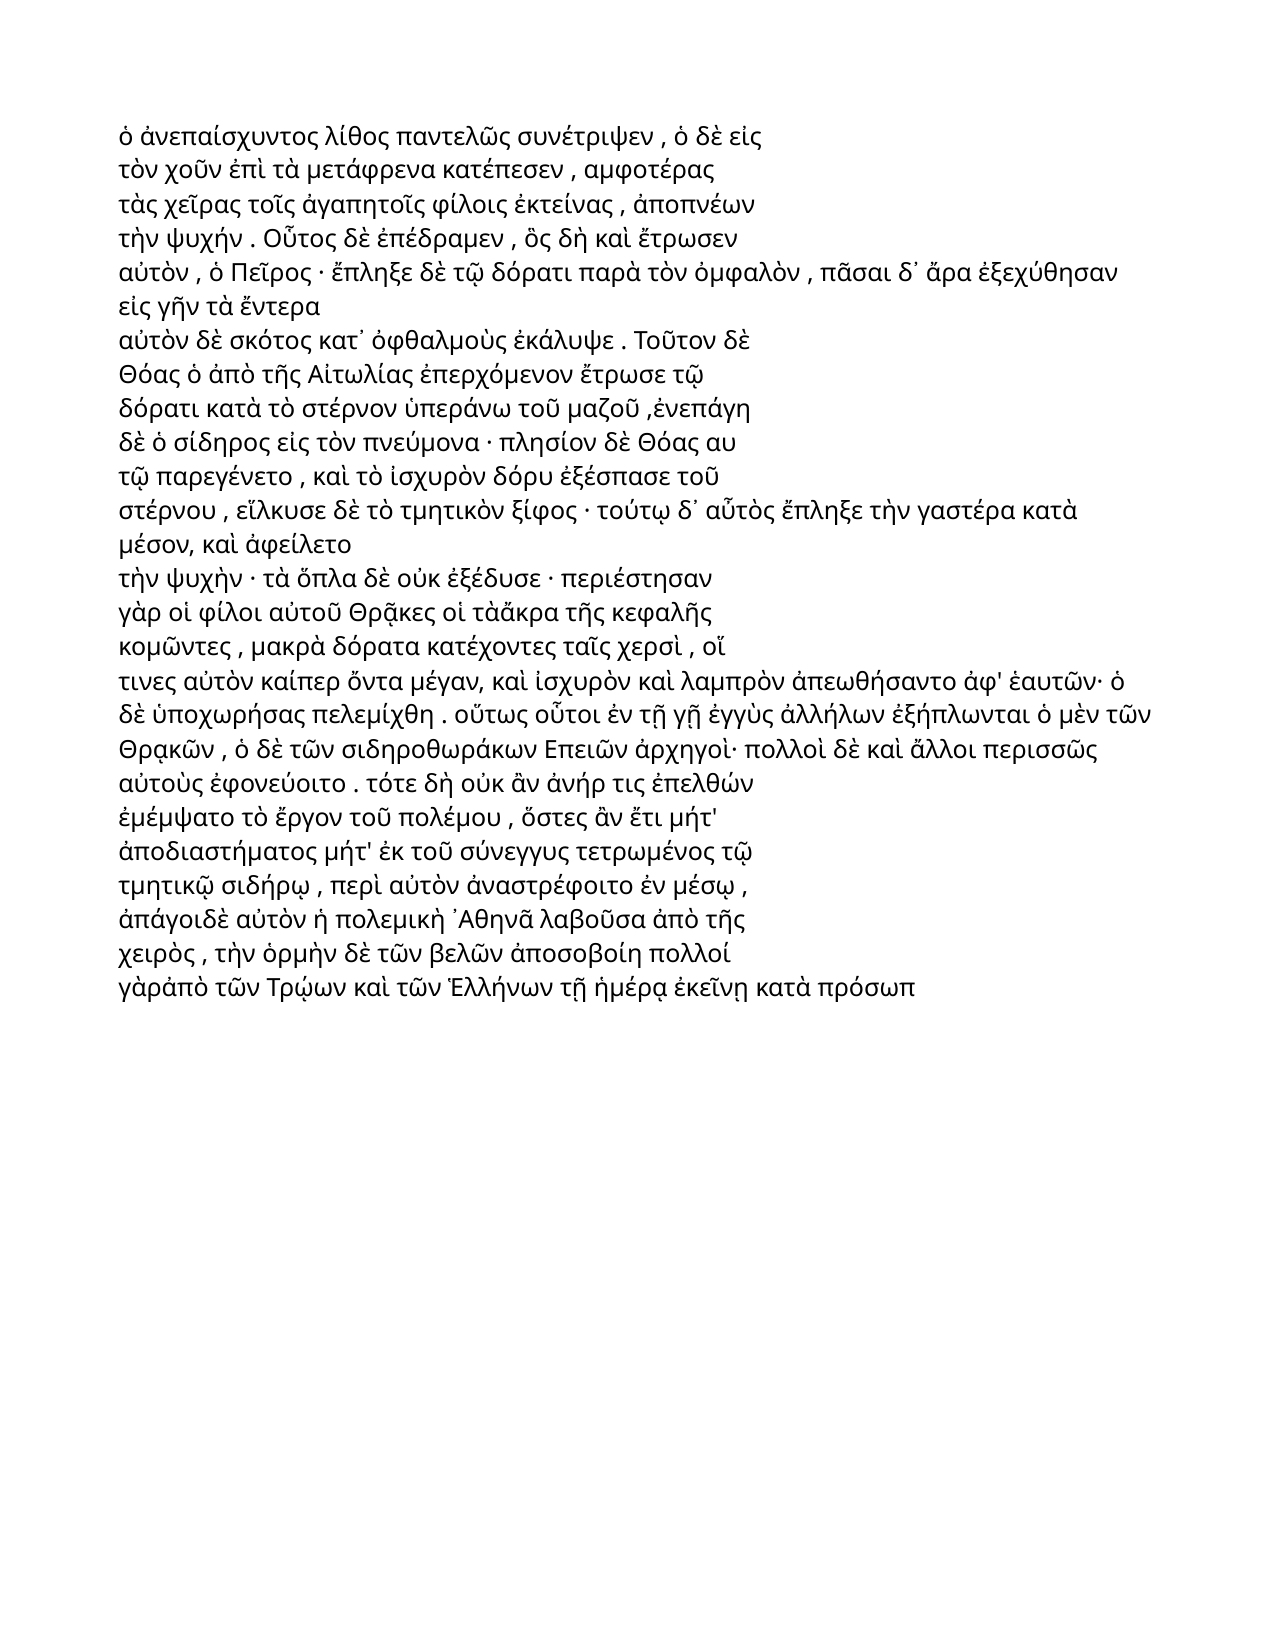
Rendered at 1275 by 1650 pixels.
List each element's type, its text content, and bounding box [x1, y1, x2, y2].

text τινες αὐτὸν καίπερ ὄντα μέγαν, καὶ ἰσχυρὸν καὶ λαμπρὸν ἀπεωθήσαντο ἀφ' ἑαυτῶν· ὁ δὲ ὑποχωρήσας πελεμίχθη . οὕτως οὗτοι ἐν τῇ γῇ ἐγγὺς ἀλλήλων ἐξήπλωνται ὁ μὲν τῶν Θρᾳκῶν , ὁ δὲ τῶν σιδηροθωράκων Επειῶν ἀρχηγοὶ· πολλοὶ δὲ καὶ ἄλλοι περισσῶς [118, 663, 1157, 765]
text τὴν ψυχὴν · τὰ ὅπλα δὲ οὐκ ἐξέδυσε · περιέστησαν [118, 561, 1157, 595]
text τὰς χεῖρας τοῖς ἀγαπητοῖς φίλοις ἐκτείνας , ἀποπνέων [118, 186, 1157, 220]
text στέρνου , εἵλκυσε δὲ τὸ τμητικὸν ξίφος · τούτῳ δ᾽ αὖτὸς ἔπληξε τὴν γαστέρα κατὰ μέσον, καὶ ἀφείλετο [118, 493, 1157, 561]
text τὴν ψυχήν . Οὗτος δὲ ἐπέδραμεν , ὃς δὴ καὶ ἔτρωσεν [118, 220, 1157, 254]
text κομῶντες , μακρὰ δόρατα κατέχοντες ταῖς χερσὶ , οἵ [118, 629, 1157, 663]
text τμητικῷ σιδήρῳ , περὶ αὐτὸν ἀναστρέφοιτο ἐν μέσῳ , [118, 867, 1157, 902]
text τὸν χοῦν ἐπὶ τὰ μετάφρενα κατέπεσεν , αμφοτέρας [118, 152, 1157, 186]
text ἀπάγοιδὲ αὐτὸν ἡ πολεμικὴ ᾿Αθηνᾶ λαβοῦσα ἀπὸ τῆς [118, 902, 1157, 936]
text αὐτοὺς ἐφονεύοιτο . τότε δὴ οὐκ ἂν ἀνήρ τις ἐπελθών [118, 765, 1157, 799]
text Θόας ὁ ἀπὸ τῆς Αἰτωλίας ἐπερχόμενον ἔτρωσε τῷ [118, 357, 1157, 391]
text γὰρἀπὸ τῶν Τρῴων καὶ τῶν Ἑλλήνων τῇ ἡμέρᾳ ἐκεῖνῃ κατὰ πρόσωπ [118, 970, 1157, 1004]
text αὐτὸν , ὁ Πεῖρος · ἔπληξε δὲ τῷ δόρατι παρὰ τὸν ὀμφαλὸν , πᾶσαι δ᾽ ἄρα ἐξεχύθησαν εἰς γῆν τὰ ἔντερα [118, 254, 1157, 322]
text δὲ ὁ σίδηρος εἰς τὸν πνεύμονα · πλησίον δὲ Θόας αυ [118, 425, 1157, 459]
text δόρατι κατὰ τὸ στέρνον ὑπεράνω τοῦ μαζοῦ ,ἐνεπάγη [118, 391, 1157, 425]
text τῷ παρεγένετο , καὶ τὸ ἰσχυρὸν δόρυ ἐξέσπασε τοῦ [118, 459, 1157, 493]
text χειρὸς , τὴν ὁρμὴν δὲ τῶν βελῶν ἀποσοβοίη πολλοί [118, 936, 1157, 970]
text ὁ ἀνεπαίσχυντος λίθος παντελῶς συνέτριψεν , ὁ δὲ εἰς [118, 118, 1157, 152]
text ἀποδιαστήματος μήτ' ἐκ τοῦ σύνεγγυς τετρωμένος τῷ [118, 833, 1157, 867]
text αὐτὸν δὲ σκότος κατ᾽ ὀφθαλμοὺς ἐκάλυψε . Τοῦτον δὲ [118, 322, 1157, 357]
text γὰρ οἱ φίλοι αὐτοῦ Θρᾷκες οἱ τὰἄκρα τῆς κεφαλῆς [118, 595, 1157, 629]
text ἐμέμψατο τὸ ἔργον τοῦ πολέμου , ὅστες ἂν ἔτι μήτ' [118, 799, 1157, 833]
